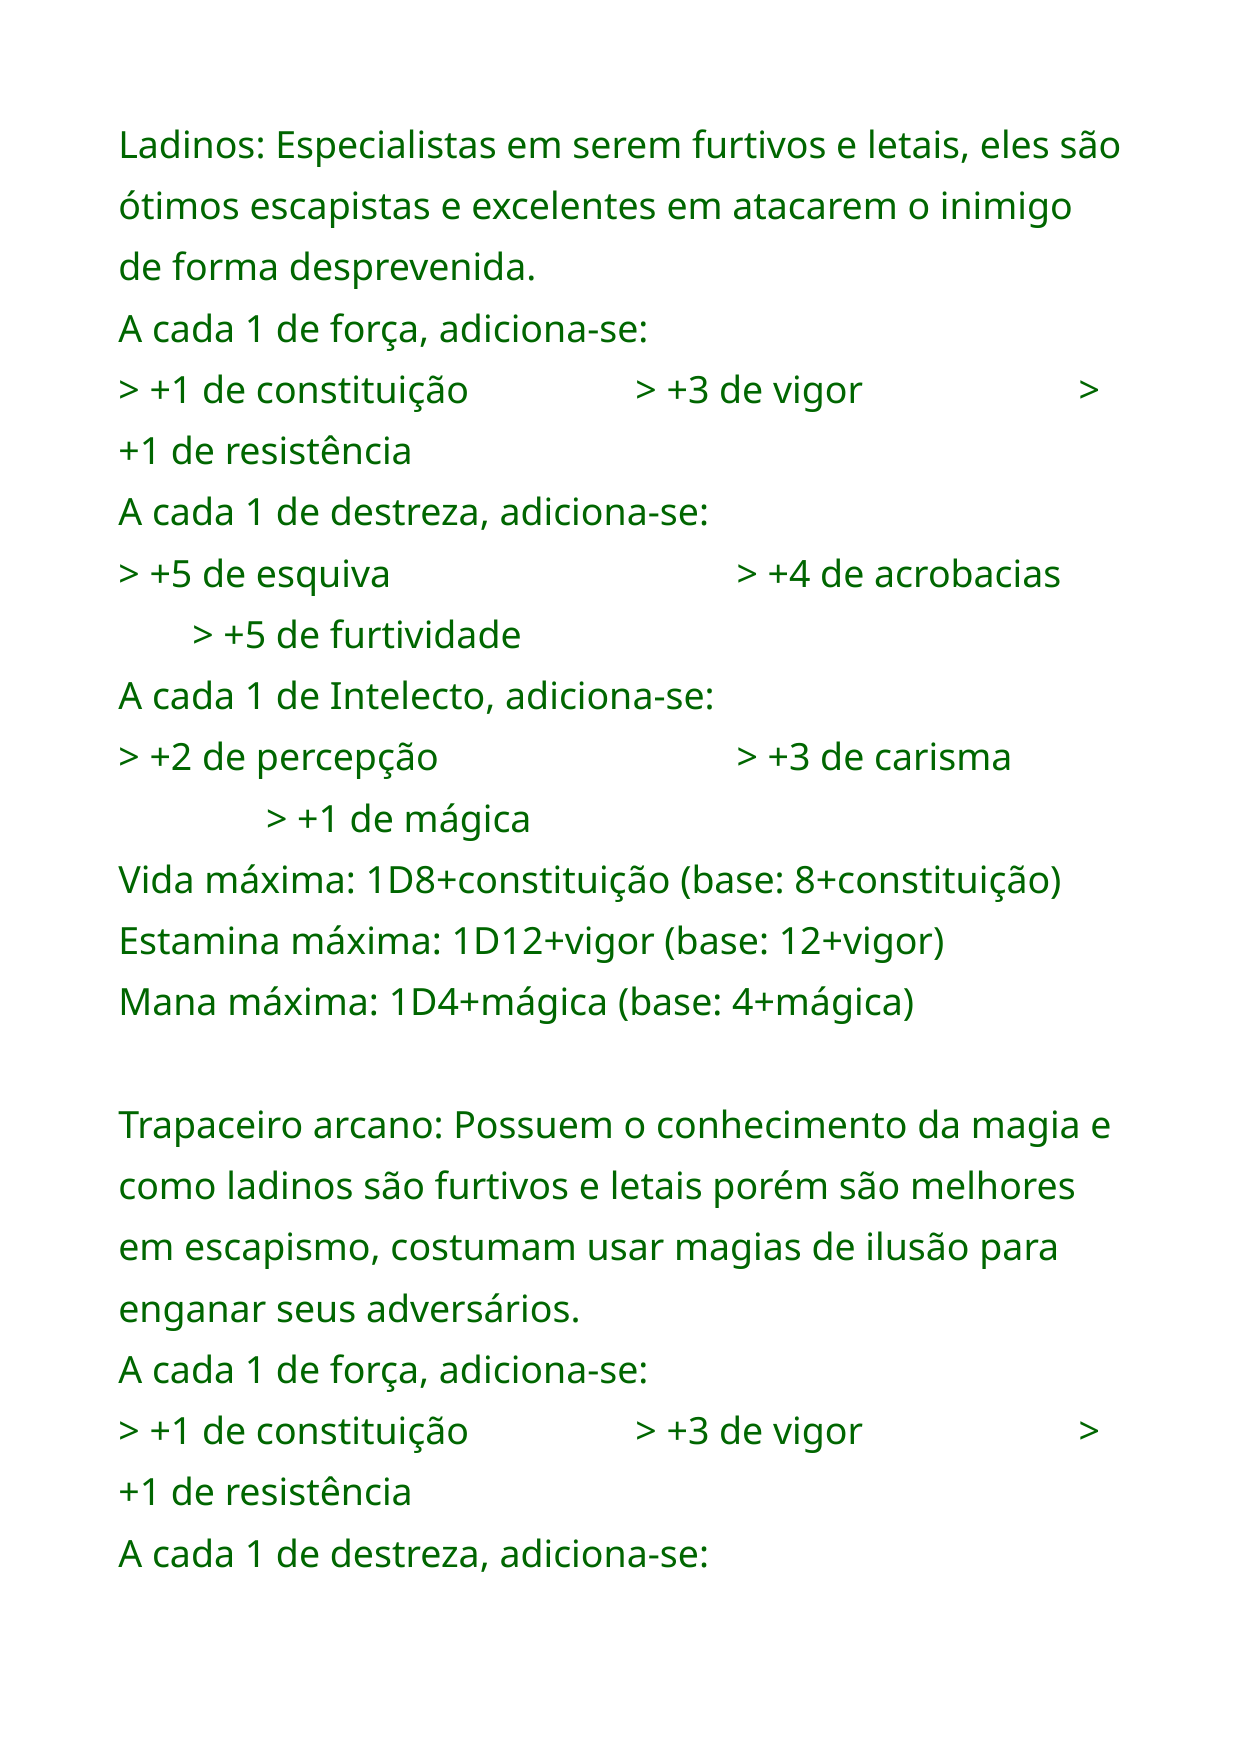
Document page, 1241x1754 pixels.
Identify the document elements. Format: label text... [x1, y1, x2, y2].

text > +1 de constituição > +3 de vigor > +1 de resistência [118, 1404, 1122, 1517]
text A cada 1 de Intelecto, adiciona-se: [118, 669, 1122, 720]
text > +1 de constituição > +3 de vigor > +1 de resistência [118, 363, 1122, 475]
text A cada 1 de força, adiciona-se: [118, 1343, 1122, 1394]
text Vida máxima: 1D8+constituição (base: 8+constituição) [118, 853, 1122, 904]
text Trapaceiro arcano: Possuem o conhecimento da magia e como ladinos são furtivos e letais porém são melhores em escapismo, costumam usar magias de ilusão para enganar seus adversários. [118, 1098, 1122, 1333]
text Estamina máxima: 1D12+vigor (base: 12+vigor) [118, 914, 1122, 965]
text Mana máxima: 1D4+mágica (base: 4+mágica) [118, 976, 1122, 1027]
text A cada 1 de destreza, adiciona-se: [118, 486, 1122, 537]
text A cada 1 de força, adiciona-se: [118, 302, 1122, 353]
text > +2 de percepção > +3 de carisma > +1 de mágica [118, 731, 1122, 843]
text Ladinos: Especialistas em serem furtivos e letais, eles são ótimos escapistas e excelentes em atacarem o inimigo de forma desprevenida. [118, 118, 1122, 292]
text > +5 de esquiva > +4 de acrobacias > +5 de furtividade [118, 547, 1122, 659]
text A cada 1 de destreza, adiciona-se: [118, 1527, 1122, 1578]
